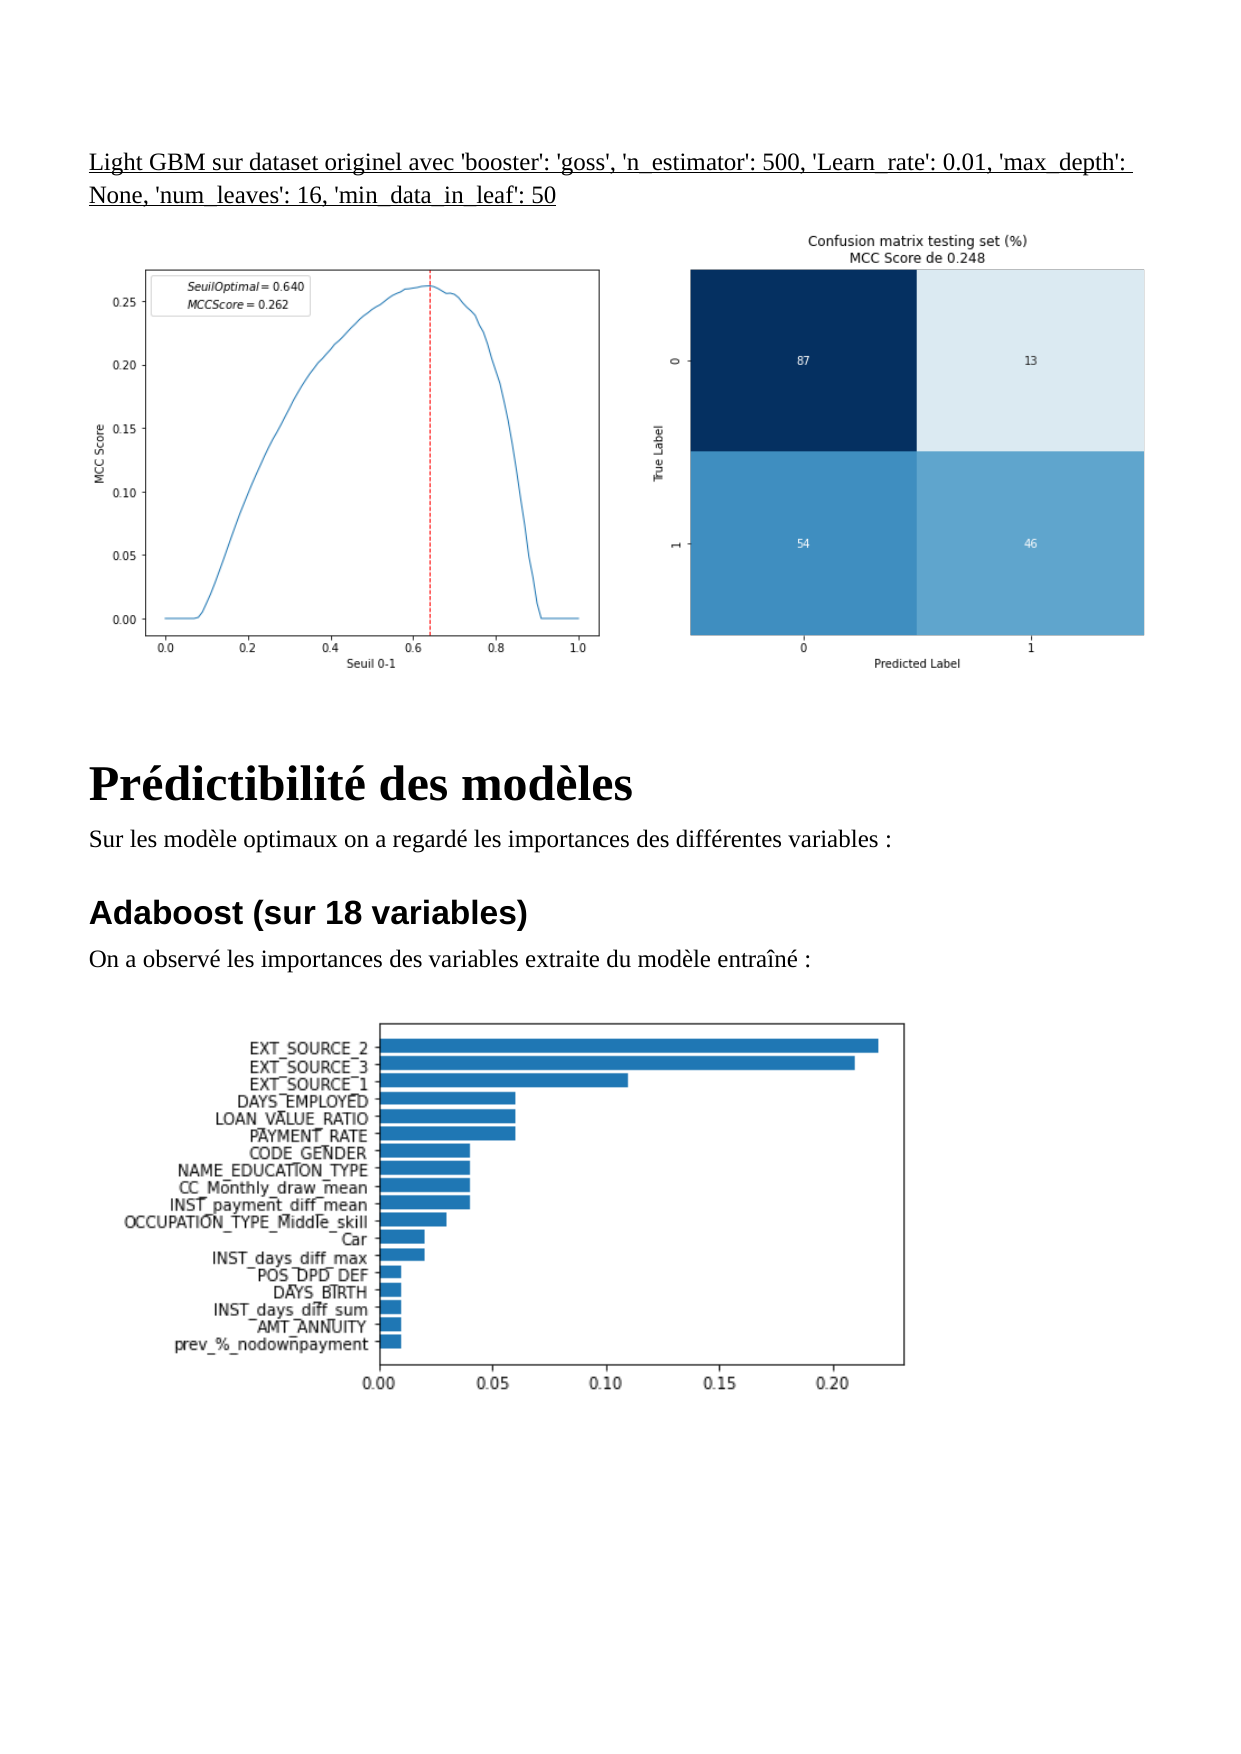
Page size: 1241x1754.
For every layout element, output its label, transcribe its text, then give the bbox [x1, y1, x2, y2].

text On a observé les importances des variables extraite du modèle entraîné : [88, 944, 1152, 972]
picture [88, 227, 1152, 678]
subtitle Adaboost (sur 18 variables) [88, 892, 1152, 931]
text Sur les modèle optimaux on a regardé les importances des différentes variables : [88, 824, 1152, 853]
picture [112, 1014, 913, 1402]
text Light GBM sur dataset originel avec 'booster': 'goss', 'n_estimator': 500, 'Learn_rate': 0.01, 'max_depth': None, 'num_leaves': 16, 'min_data_in_leaf': 50 [88, 147, 1152, 208]
subtitle Prédictibilité des modèles [88, 754, 1152, 812]
